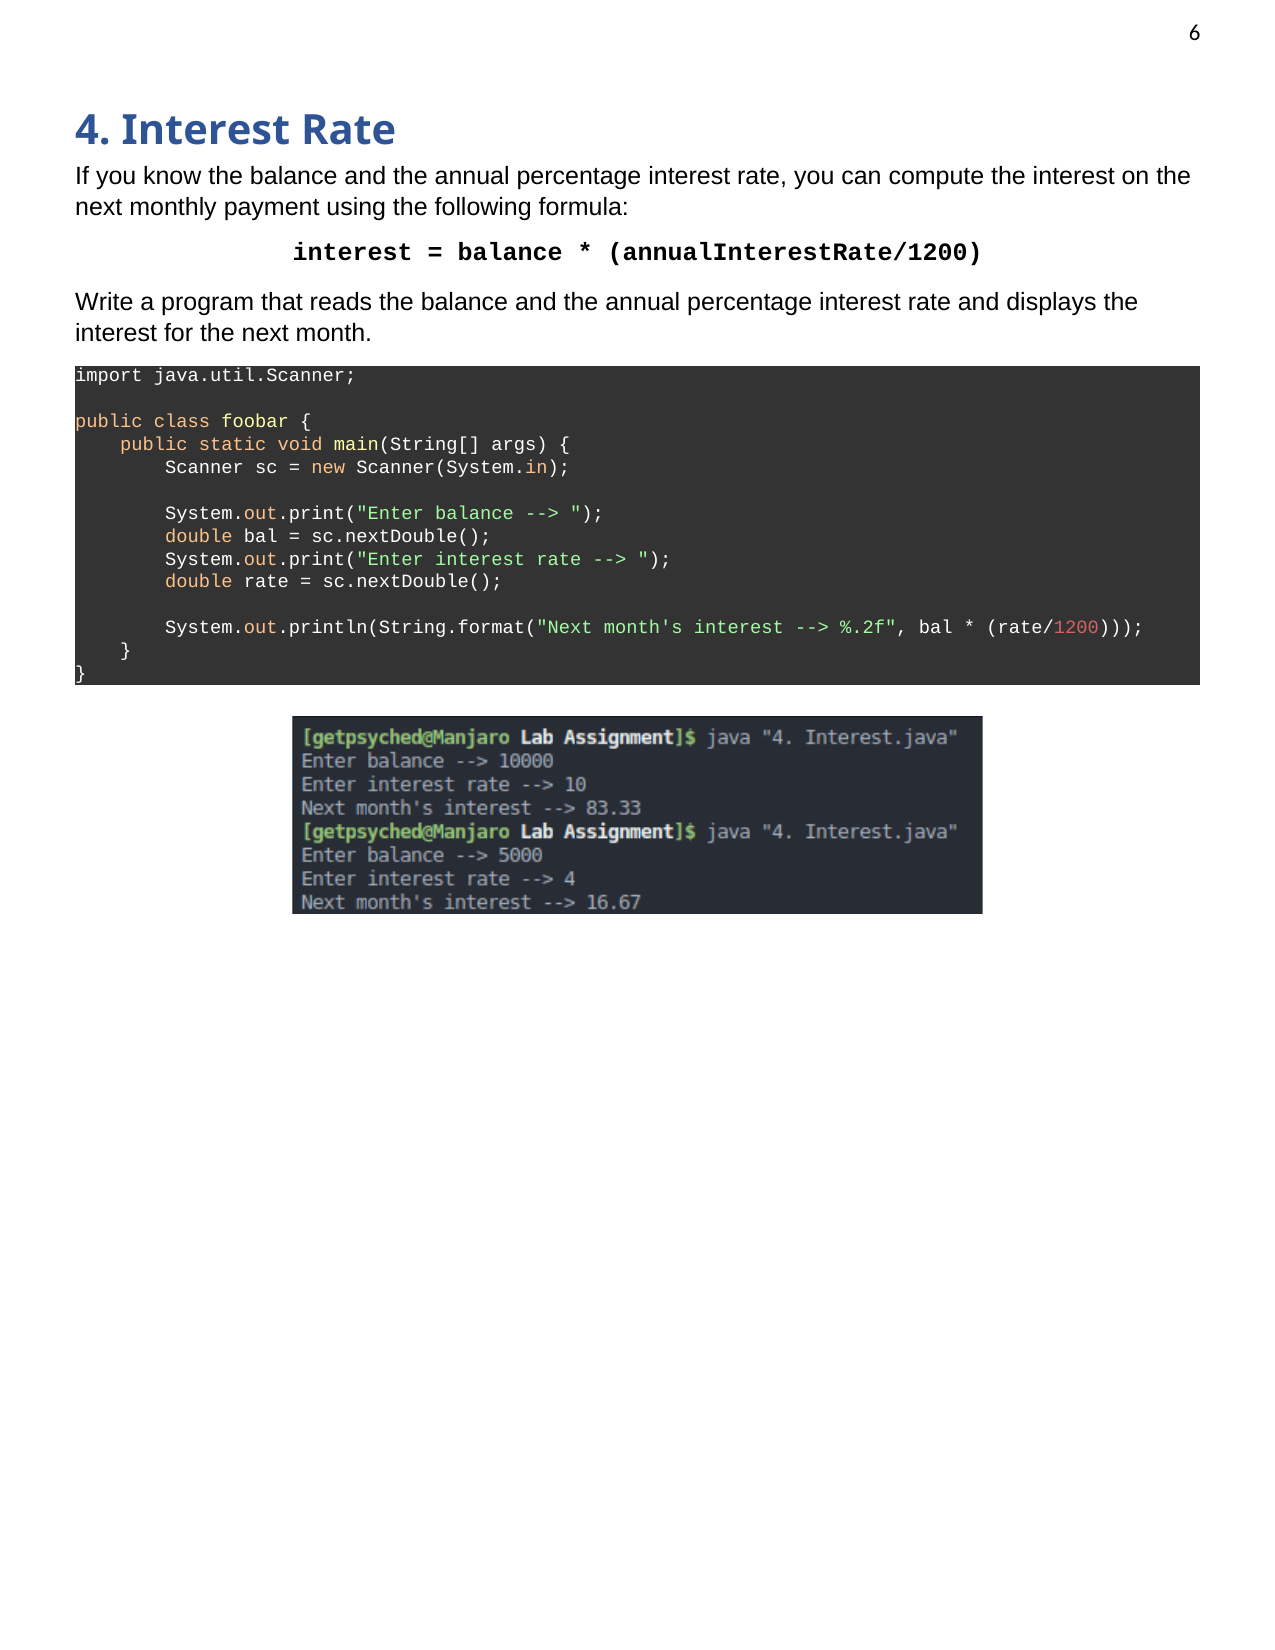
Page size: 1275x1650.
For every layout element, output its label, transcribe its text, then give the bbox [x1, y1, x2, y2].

text If you know the balance and the annual percentage interest rate, you can compute the interest on the next monthly payment using the following formula: [75, 161, 1200, 221]
text } [75, 664, 1200, 685]
text double rate = sc.nextDouble(); [75, 572, 1200, 593]
subtitle 4. Interest Rate [75, 100, 1200, 157]
text double bal = sc.nextDouble(); [75, 526, 1200, 548]
text } [75, 641, 1200, 662]
text System.out.println(String.format("Next month's interest --> %.2f", bal * (rate/1200))); [75, 618, 1200, 639]
text interest = balance * (annualInterestRate/1200) [75, 240, 1200, 268]
text Write a program that reads the balance and the annual percentage interest rate and displays the interest for the next month. [75, 287, 1200, 347]
text System.out.print("Enter interest rate --> "); [75, 549, 1200, 571]
text public static void main(String[] args) { [75, 435, 1200, 456]
text import java.util.Scanner; [75, 366, 1200, 387]
text System.out.print("Enter balance --> "); [75, 503, 1200, 525]
text Scanner sc = new Scanner(System.in); [75, 458, 1200, 479]
picture [292, 716, 983, 914]
text public class foobar { [75, 412, 1200, 433]
